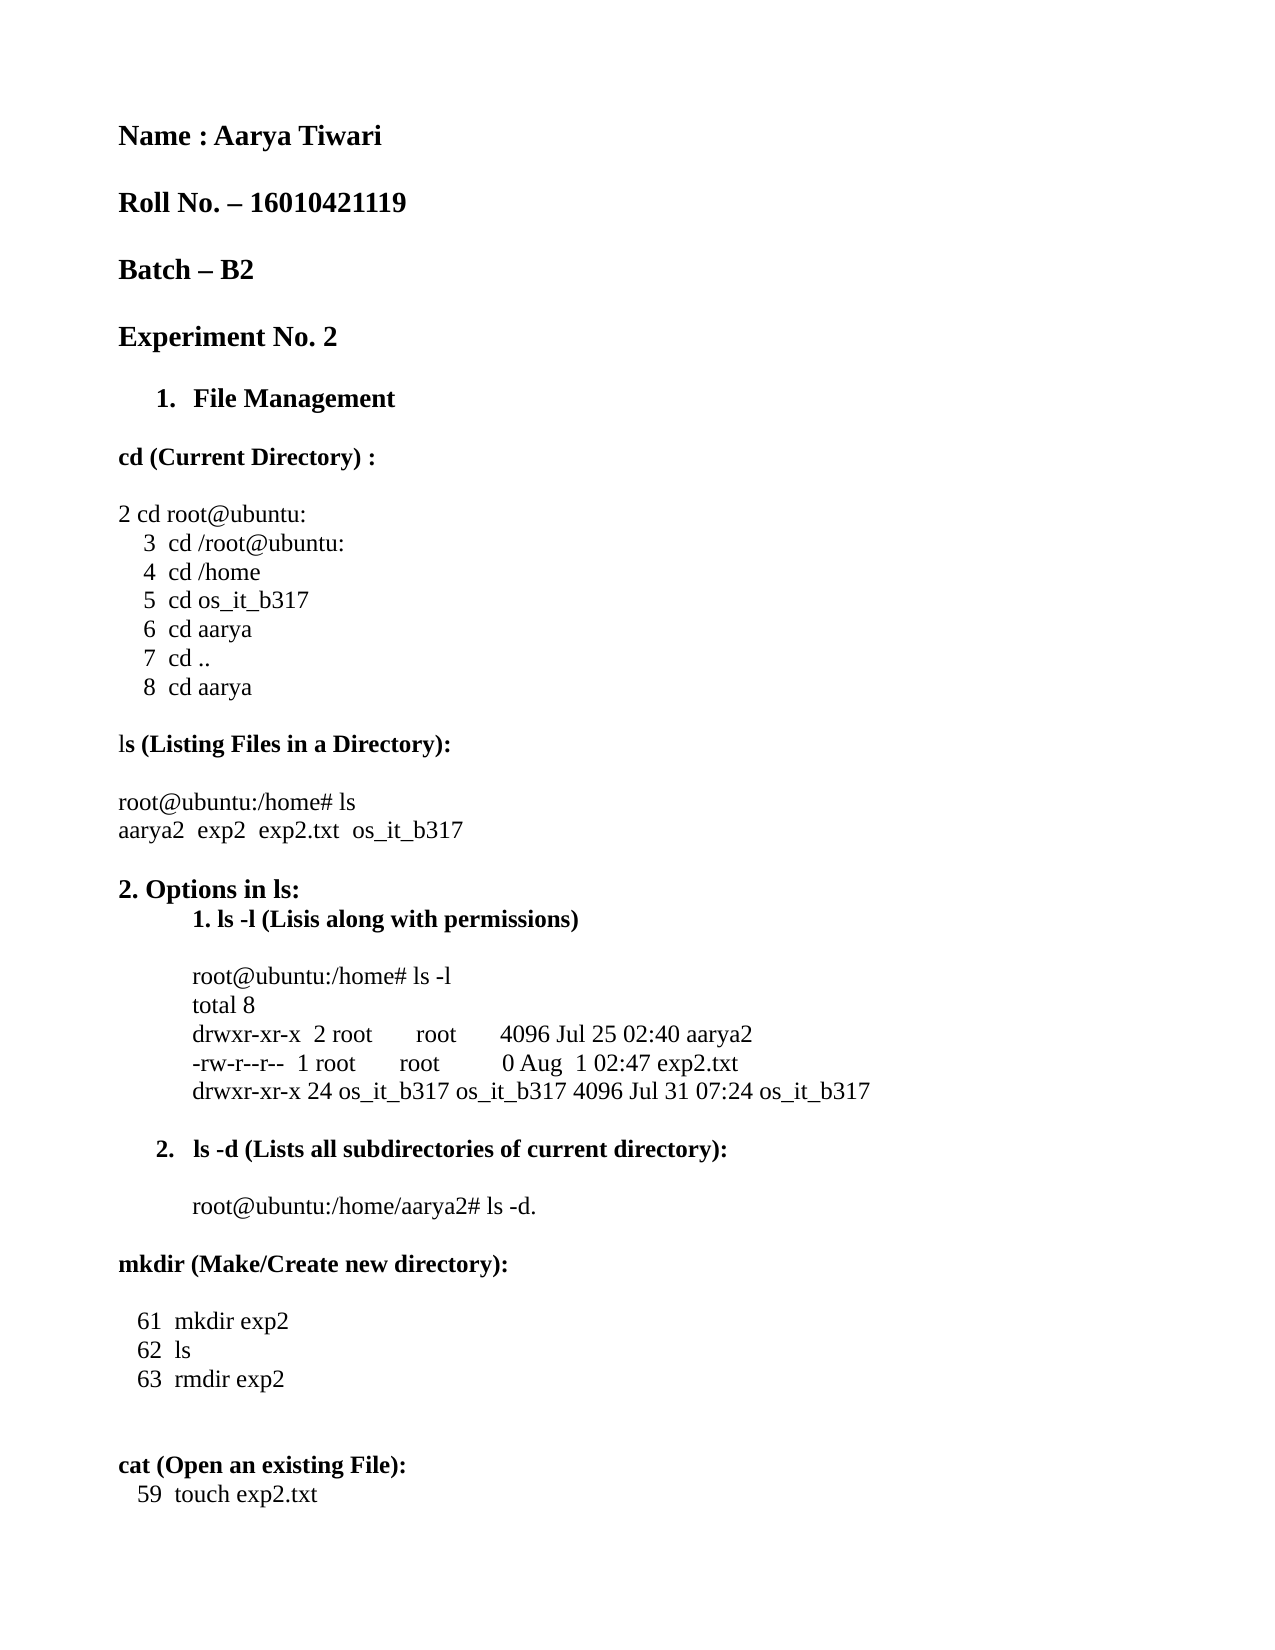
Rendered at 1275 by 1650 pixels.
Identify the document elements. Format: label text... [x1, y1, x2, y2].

text 2. Options in ls: [118, 873, 1157, 904]
text 1. ls -l (Lisis along with permissions) [118, 904, 1157, 933]
text 59 touch exp2.txt [118, 1479, 1157, 1508]
text 4 cd /home [118, 557, 1157, 585]
text Roll No. – 16010421119 [118, 185, 1157, 219]
text 8 cd aarya [118, 672, 1157, 700]
text 7 cd .. [118, 643, 1157, 672]
text Experiment No. 2 [118, 319, 1157, 353]
text root@ubuntu:/home# ls [118, 787, 1157, 815]
text ls (Listing Files in a Directory): [118, 729, 1157, 758]
text cd (Current Directory) : [118, 442, 1157, 470]
text 2 cd root@ubuntu: [118, 499, 1157, 528]
list File Management [156, 382, 1157, 413]
text cat (Open an existing File): [118, 1450, 1157, 1479]
text 6 cd aarya [118, 614, 1157, 643]
text 62 ls [118, 1335, 1157, 1364]
text mkdir (Make/Create new directory): [118, 1249, 1157, 1278]
text root@ubuntu:/home/aarya2# ls -d. [118, 1191, 1157, 1220]
text 61 mkdir exp2 [118, 1306, 1157, 1335]
text total 8 [192, 990, 1157, 1019]
text 3 cd /root@ubuntu: [118, 528, 1157, 557]
text 5 cd os_it_b317 [118, 585, 1157, 614]
text root@ubuntu:/home# ls -l [192, 961, 1157, 990]
text Batch – B2 [118, 252, 1157, 286]
text Name : Aarya Tiwari [118, 118, 1157, 152]
list ls -d (Lists all subdirectories of current directory): [156, 1134, 1157, 1163]
text aarya2 exp2 exp2.txt os_it_b317 [118, 815, 1157, 844]
text -rw-r--r-- 1 root root 0 Aug 1 02:47 exp2.txt [192, 1048, 1157, 1076]
text 63 rmdir exp2 [118, 1364, 1157, 1393]
text drwxr-xr-x 2 root root 4096 Jul 25 02:40 aarya2 [192, 1019, 1157, 1048]
text drwxr-xr-x 24 os_it_b317 os_it_b317 4096 Jul 31 07:24 os_it_b317 [192, 1076, 1157, 1105]
